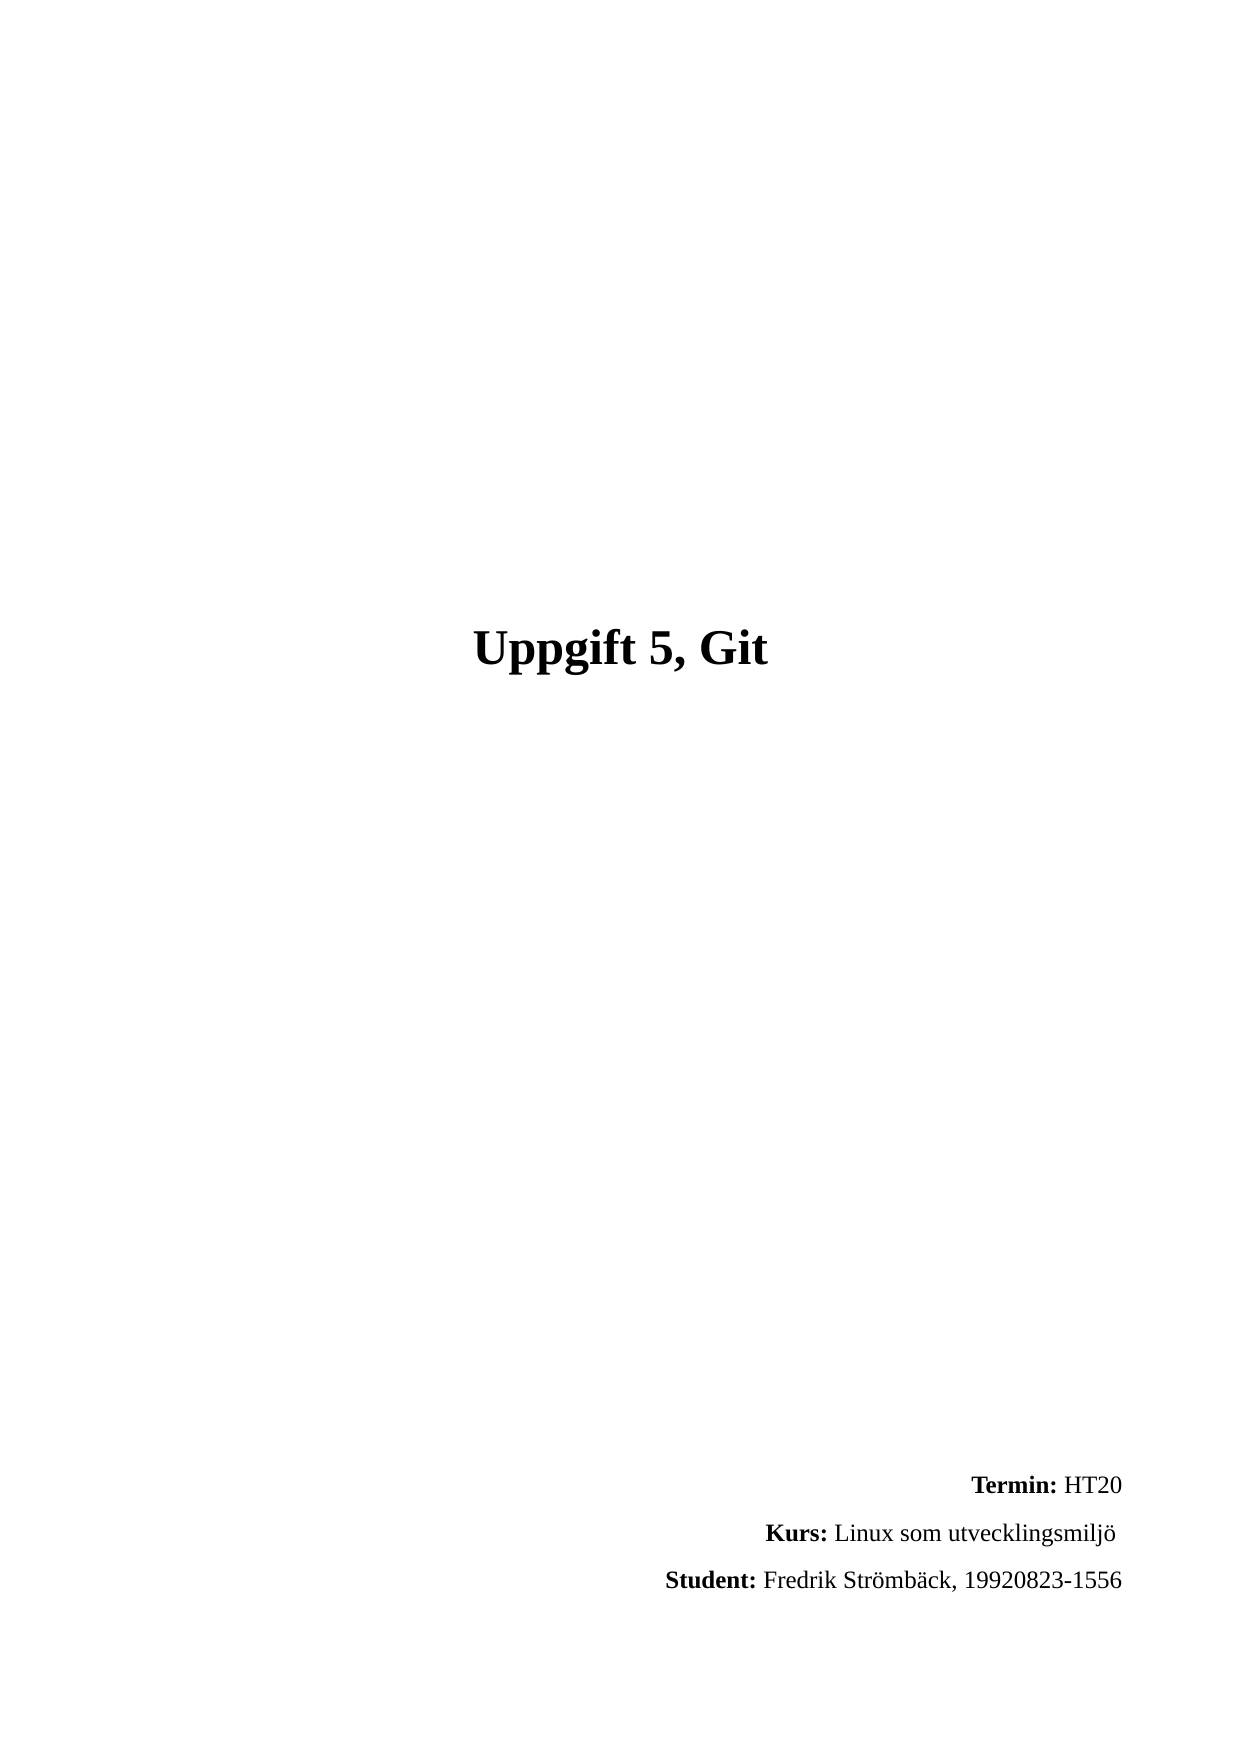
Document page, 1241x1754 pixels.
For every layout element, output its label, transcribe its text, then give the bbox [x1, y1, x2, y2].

subtitle Uppgift 5, Git [118, 618, 1122, 676]
text Student: Fredrik Strömbäck, 19920823-1556 [118, 1565, 1122, 1594]
text Kurs: Linux som utvecklingsmiljö [118, 1518, 1122, 1546]
text Termin: HT20 [118, 1470, 1122, 1499]
